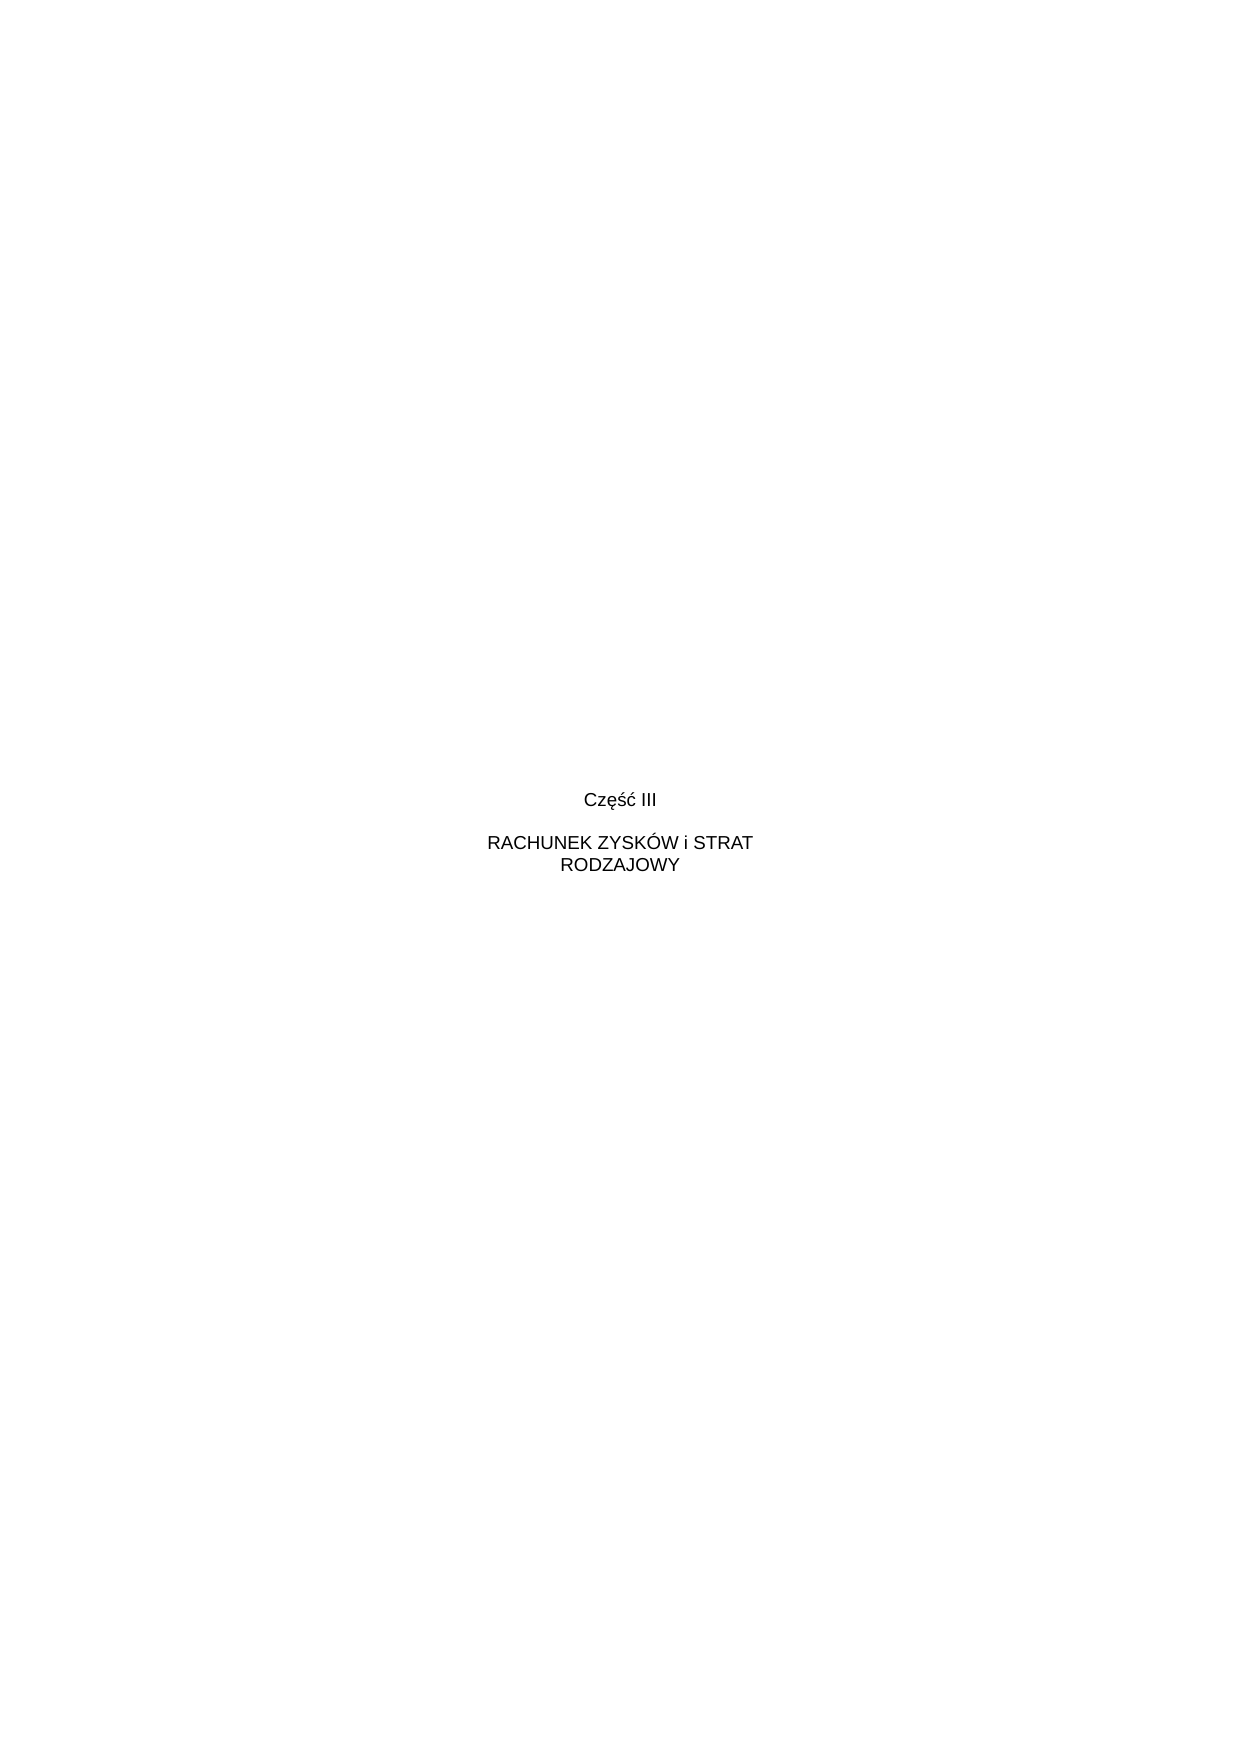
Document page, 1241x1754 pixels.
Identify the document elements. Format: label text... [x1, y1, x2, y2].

text Część III [118, 789, 1122, 811]
text RODZAJOWY [118, 854, 1122, 875]
text RACHUNEK ZYSKÓW i STRAT [118, 832, 1122, 854]
